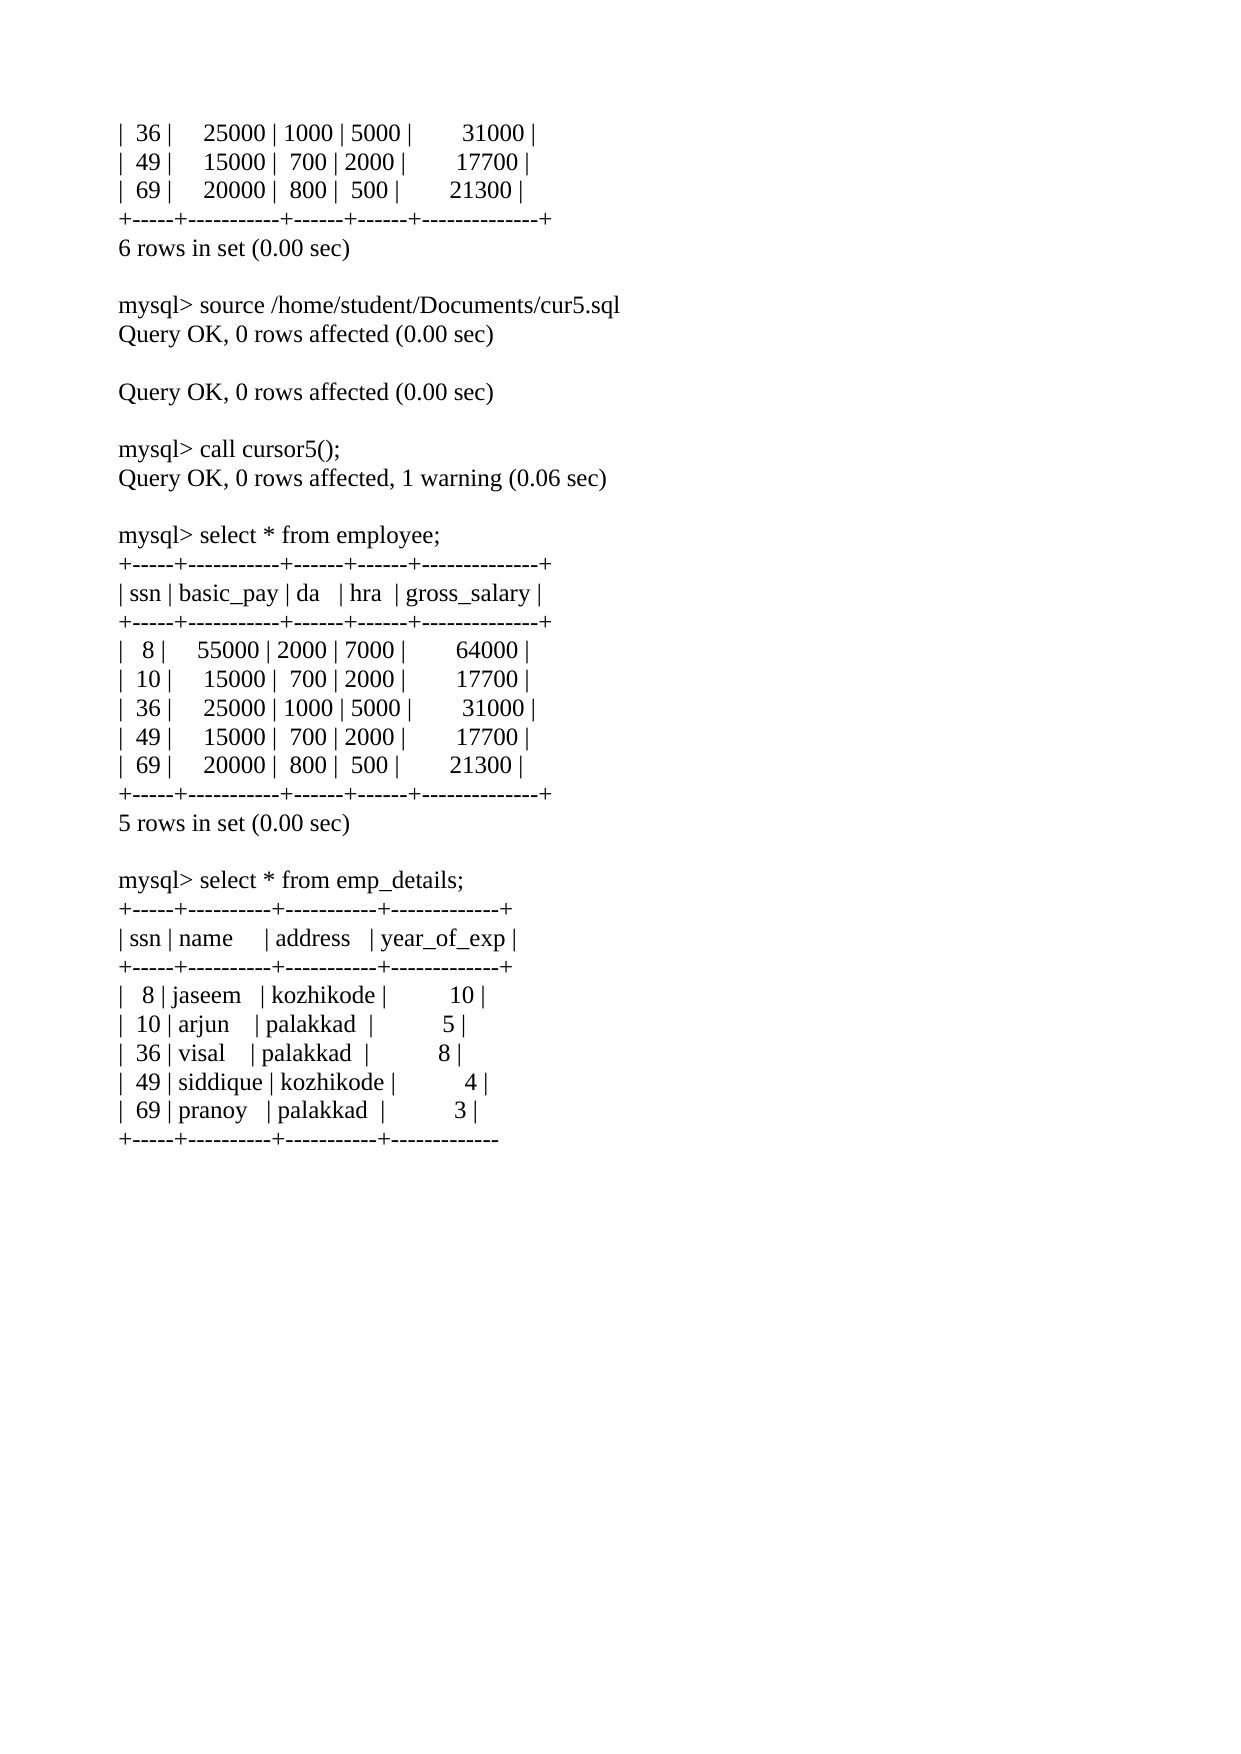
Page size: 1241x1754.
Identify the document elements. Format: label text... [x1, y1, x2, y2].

text | 36 | 25000 | 1000 | 5000 | 31000 | [118, 693, 1122, 722]
text 5 rows in set (0.00 sec) [118, 808, 1122, 837]
text +-----+----------+-----------+-------------+ [118, 894, 1122, 923]
text | 36 | visal | palakkad | 8 | [118, 1038, 1122, 1067]
text | 49 | 15000 | 700 | 2000 | 17700 | [118, 722, 1122, 751]
text | ssn | basic_pay | da | hra | gross_salary | [118, 578, 1122, 607]
text +-----+-----------+------+------+--------------+ [118, 607, 1122, 636]
text Query OK, 0 rows affected (0.00 sec) [118, 319, 1122, 348]
text | 10 | 15000 | 700 | 2000 | 17700 | [118, 664, 1122, 693]
text | 69 | 20000 | 800 | 500 | 21300 | [118, 751, 1122, 779]
text +-----+-----------+------+------+--------------+ [118, 549, 1122, 578]
text +-----+----------+-----------+------------- [118, 1124, 1122, 1153]
text | 10 | arjun | palakkad | 5 | [118, 1009, 1122, 1038]
text 6 rows in set (0.00 sec) [118, 233, 1122, 262]
text | 8 | 55000 | 2000 | 7000 | 64000 | [118, 636, 1122, 664]
text mysql> select * from employee; [118, 521, 1122, 549]
text Query OK, 0 rows affected (0.00 sec) [118, 377, 1122, 406]
text | 49 | 15000 | 700 | 2000 | 17700 | [118, 147, 1122, 176]
text | ssn | name | address | year_of_exp | [118, 923, 1122, 952]
text +-----+-----------+------+------+--------------+ [118, 204, 1122, 233]
text | 69 | pranoy | palakkad | 3 | [118, 1096, 1122, 1124]
text mysql> select * from emp_details; [118, 866, 1122, 894]
text | 36 | 25000 | 1000 | 5000 | 31000 | [118, 118, 1122, 147]
text | 8 | jaseem | kozhikode | 10 | [118, 981, 1122, 1009]
text +-----+----------+-----------+-------------+ [118, 952, 1122, 981]
text mysql> source /home/student/Documents/cur5.sql [118, 291, 1122, 319]
text mysql> call cursor5(); [118, 434, 1122, 463]
text | 49 | siddique | kozhikode | 4 | [118, 1067, 1122, 1096]
text +-----+-----------+------+------+--------------+ [118, 779, 1122, 808]
text | 69 | 20000 | 800 | 500 | 21300 | [118, 176, 1122, 204]
text Query OK, 0 rows affected, 1 warning (0.06 sec) [118, 463, 1122, 492]
